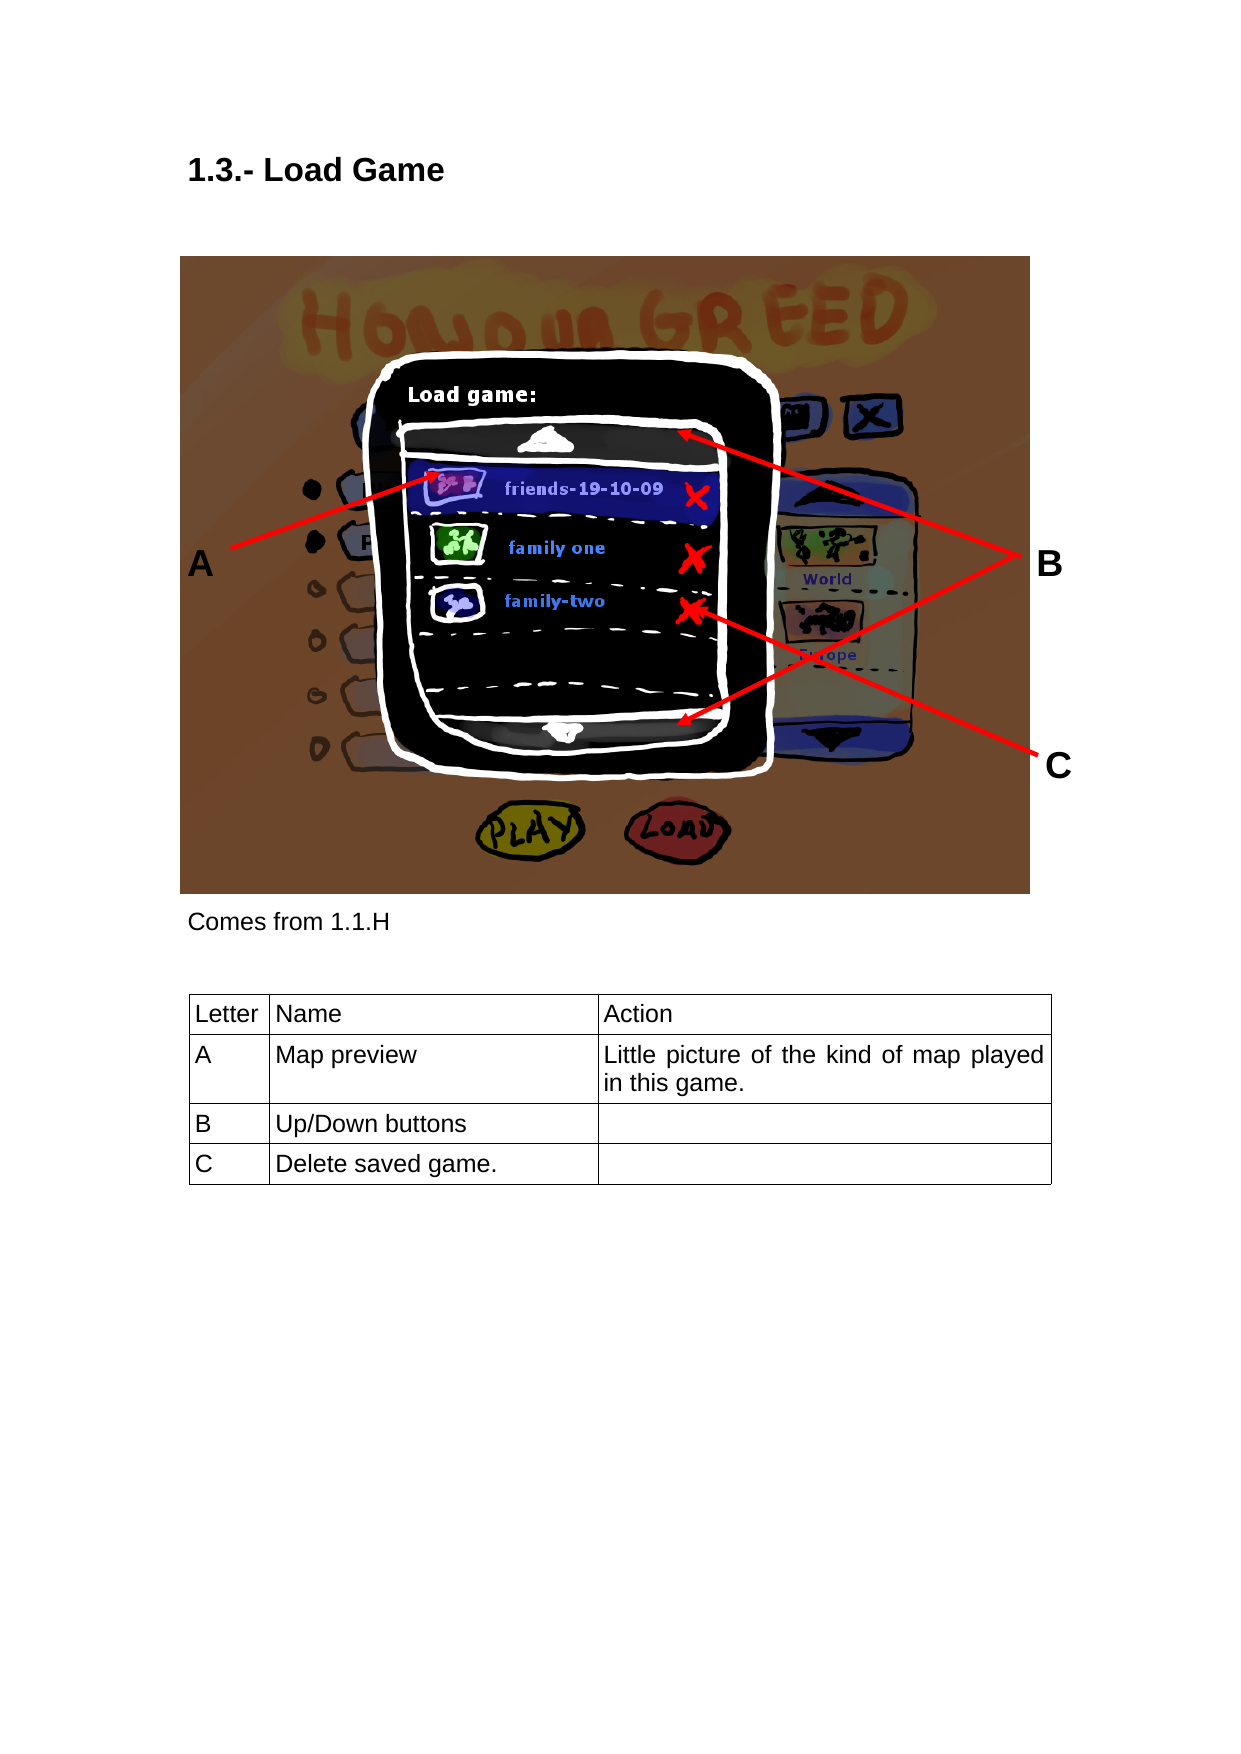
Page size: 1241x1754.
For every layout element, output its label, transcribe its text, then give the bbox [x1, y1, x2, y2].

table_header Action [599, 995, 1051, 1034]
table_cell Delete saved game. [270, 1144, 598, 1183]
table_cell Up/Down buttons [270, 1104, 598, 1143]
text Comes from 1.1.H [187, 246, 1053, 936]
table_cell [599, 1104, 1051, 1143]
table_cell Map preview [270, 1035, 598, 1103]
picture [180, 256, 1030, 894]
table_cell C [190, 1144, 269, 1183]
table_cell Little picture of the kind of map played in this game. [599, 1035, 1051, 1103]
table_cell [599, 1144, 1051, 1183]
table_cell B [190, 1104, 269, 1143]
table_header Letter [190, 995, 269, 1034]
table_cell A [190, 1035, 269, 1103]
table_header Name [270, 995, 598, 1034]
text 1.3.- Load Game [187, 150, 1053, 188]
